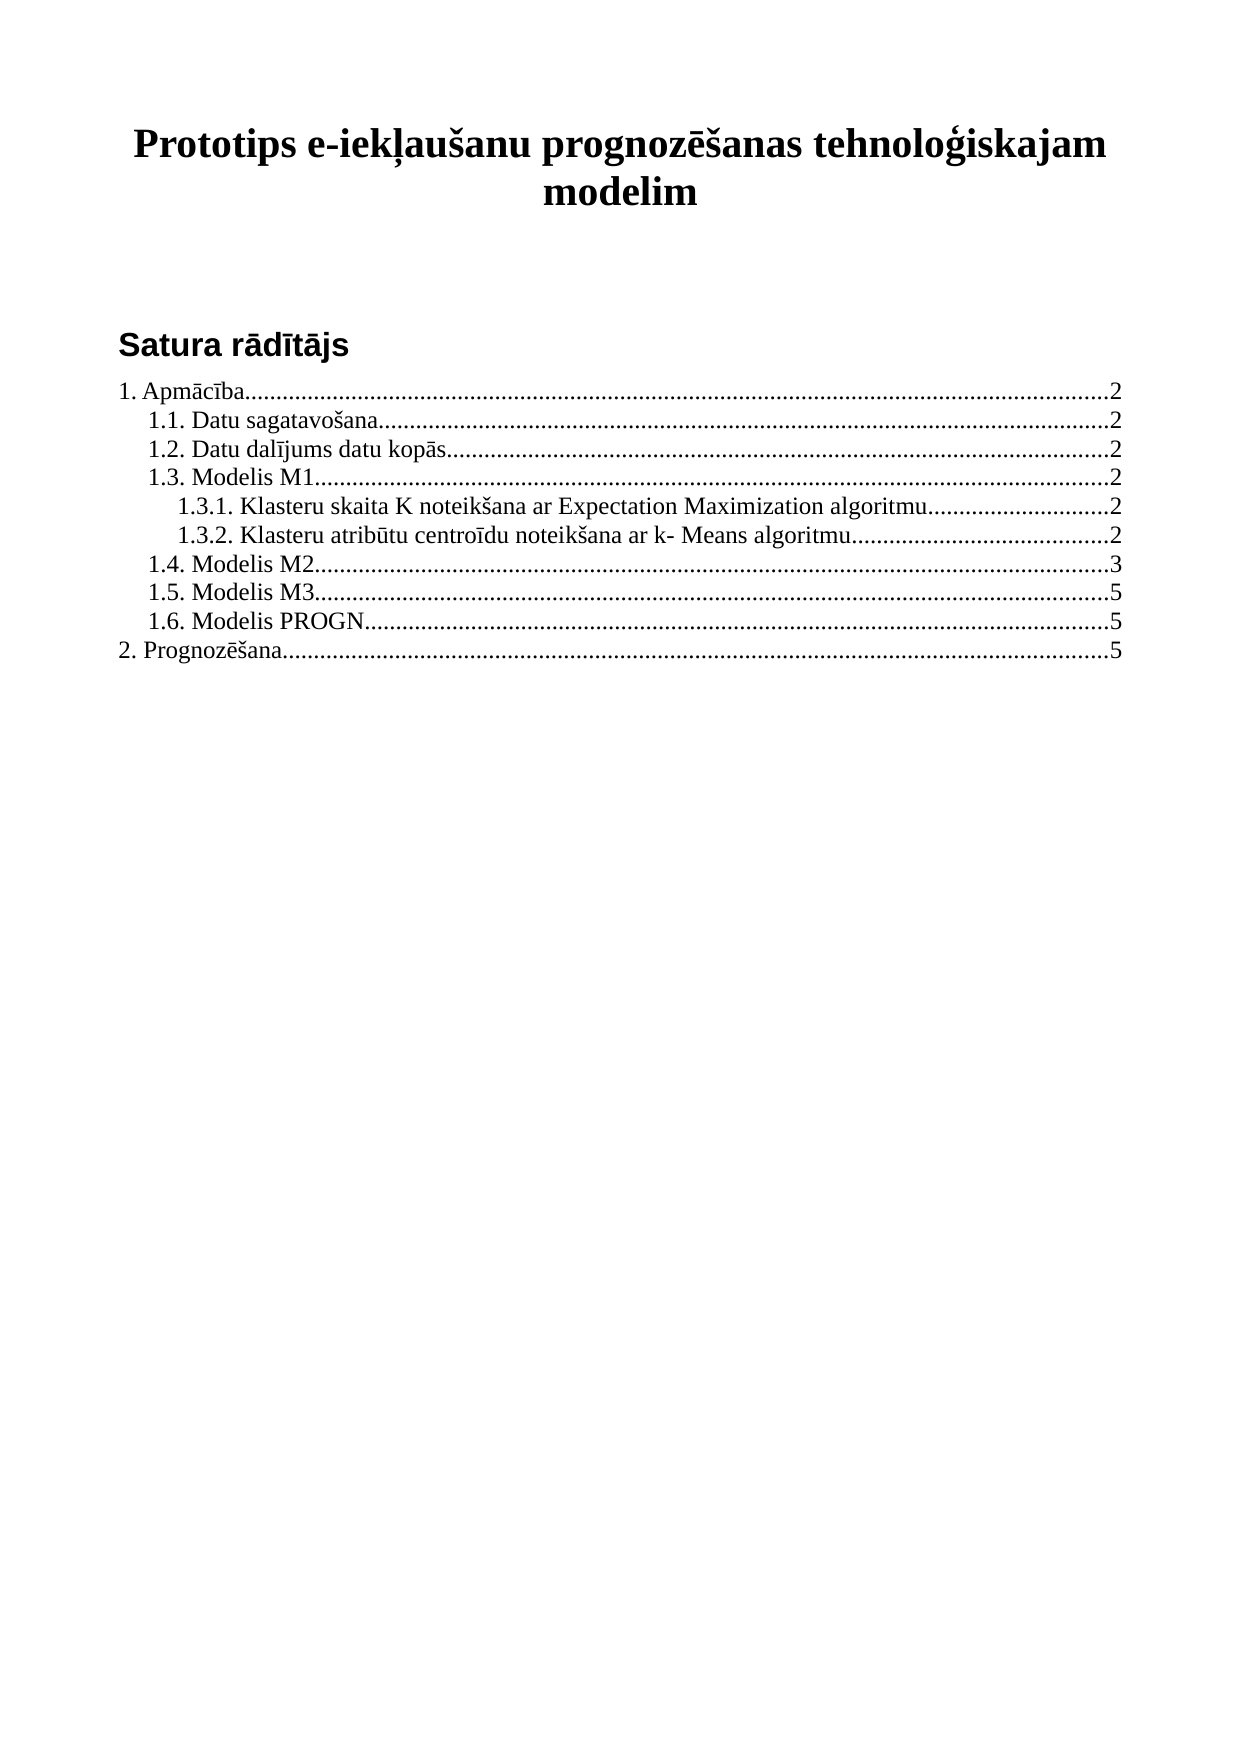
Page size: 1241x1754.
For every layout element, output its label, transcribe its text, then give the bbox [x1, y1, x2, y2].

text 1.4. Modelis M2 3 [148, 549, 1122, 577]
text 1.3.1. Klasteru skaita K noteikšana ar Expectation Maximization algoritmu 2 [177, 491, 1122, 520]
text Prototips e-iekļaušanu prognozēšanas tehnoloģiskajam modelim [118, 118, 1122, 214]
text 1.5. Modelis M3 5 [148, 577, 1122, 606]
text 1.2. Datu dalījums datu kopās 2 [148, 434, 1122, 462]
text 1.3.2. Klasteru atribūtu centroīdu noteikšana ar k- Means algoritmu 2 [177, 520, 1122, 549]
text 1. Apmācība 2 [118, 376, 1122, 405]
text 1.3. Modelis M1 2 [148, 462, 1122, 491]
text 2. Prognozēšana 5 [118, 635, 1122, 664]
subtitle Satura rādītājs [118, 325, 1122, 364]
text 1.6. Modelis PROGN 5 [148, 606, 1122, 635]
text 1.1. Datu sagatavošana 2 [148, 405, 1122, 434]
